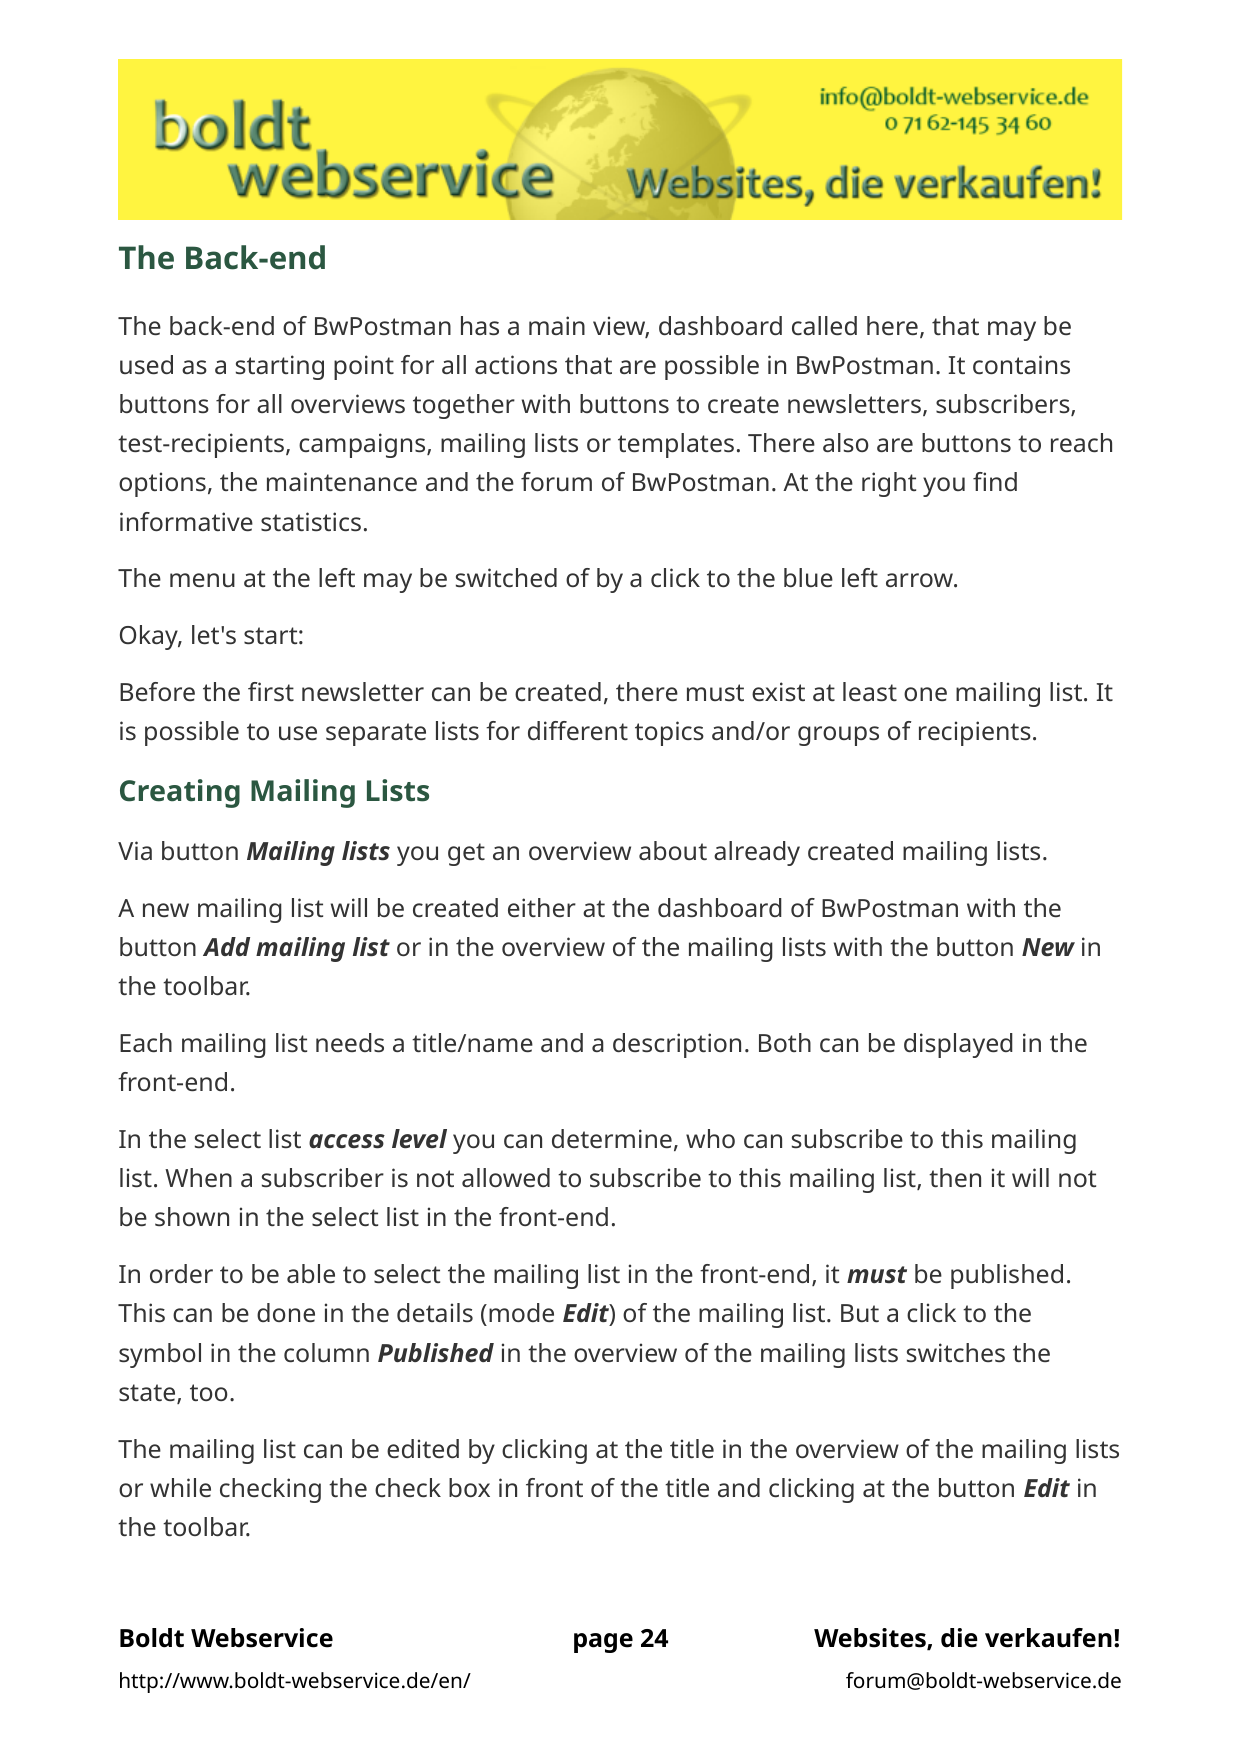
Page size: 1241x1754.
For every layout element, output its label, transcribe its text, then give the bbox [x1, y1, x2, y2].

text The back-end of BwPostman has a main view, dashboard called here, that may be used as a starting point for all actions that are possible in BwPostman. It contains buttons for all overviews together with buttons to create newsletters, subscribers, test-recipients, campaigns, mailing lists or templates. There also are buttons to reach options, the maintenance and the forum of BwPostman. At the right you find informative statistics. [118, 308, 1122, 538]
subtitle Creating Mailing Lists [118, 771, 1122, 810]
text The mailing list can be edited by clicking at the title in the overview of the mailing lists or while checking the check box in front of the title and clicking at the button Edit in the toolbar. [118, 1431, 1122, 1544]
text In order to be able to select the mailing list in the front-end, it must be published. This can be done in the details (mode Edit) of the mailing list. But a click to the symbol in the column Published in the overview of the mailing lists switches the state, too. [118, 1257, 1122, 1408]
text Before the first newsletter can be created, there must exist at least one mailing list. It is possible to use separate lists for different topics and/or groups of recipients. [118, 675, 1122, 748]
text A new mailing list will be created either at the dashboard of BwPostman with the button Add mailing list or in the overview of the mailing lists with the button New in the toolbar. [118, 891, 1122, 1003]
text Each mailing list needs a title/name and a description. Both can be displayed in the front-end. [118, 1026, 1122, 1099]
text In the select list access level you can determine, who can subscribe to this mailing list. When a subscriber is not allowed to subscribe to this mailing list, then it will not be shown in the select list in the front-end. [118, 1122, 1122, 1234]
text The menu at the left may be switched of by a click to the blue left arrow. [118, 561, 1122, 595]
subtitle The Back-end [118, 236, 1122, 279]
text Via button Mailing lists you get an overview about already created mailing lists. [118, 834, 1122, 868]
text Okay, let's start: [118, 618, 1122, 652]
picture [118, 59, 1123, 220]
